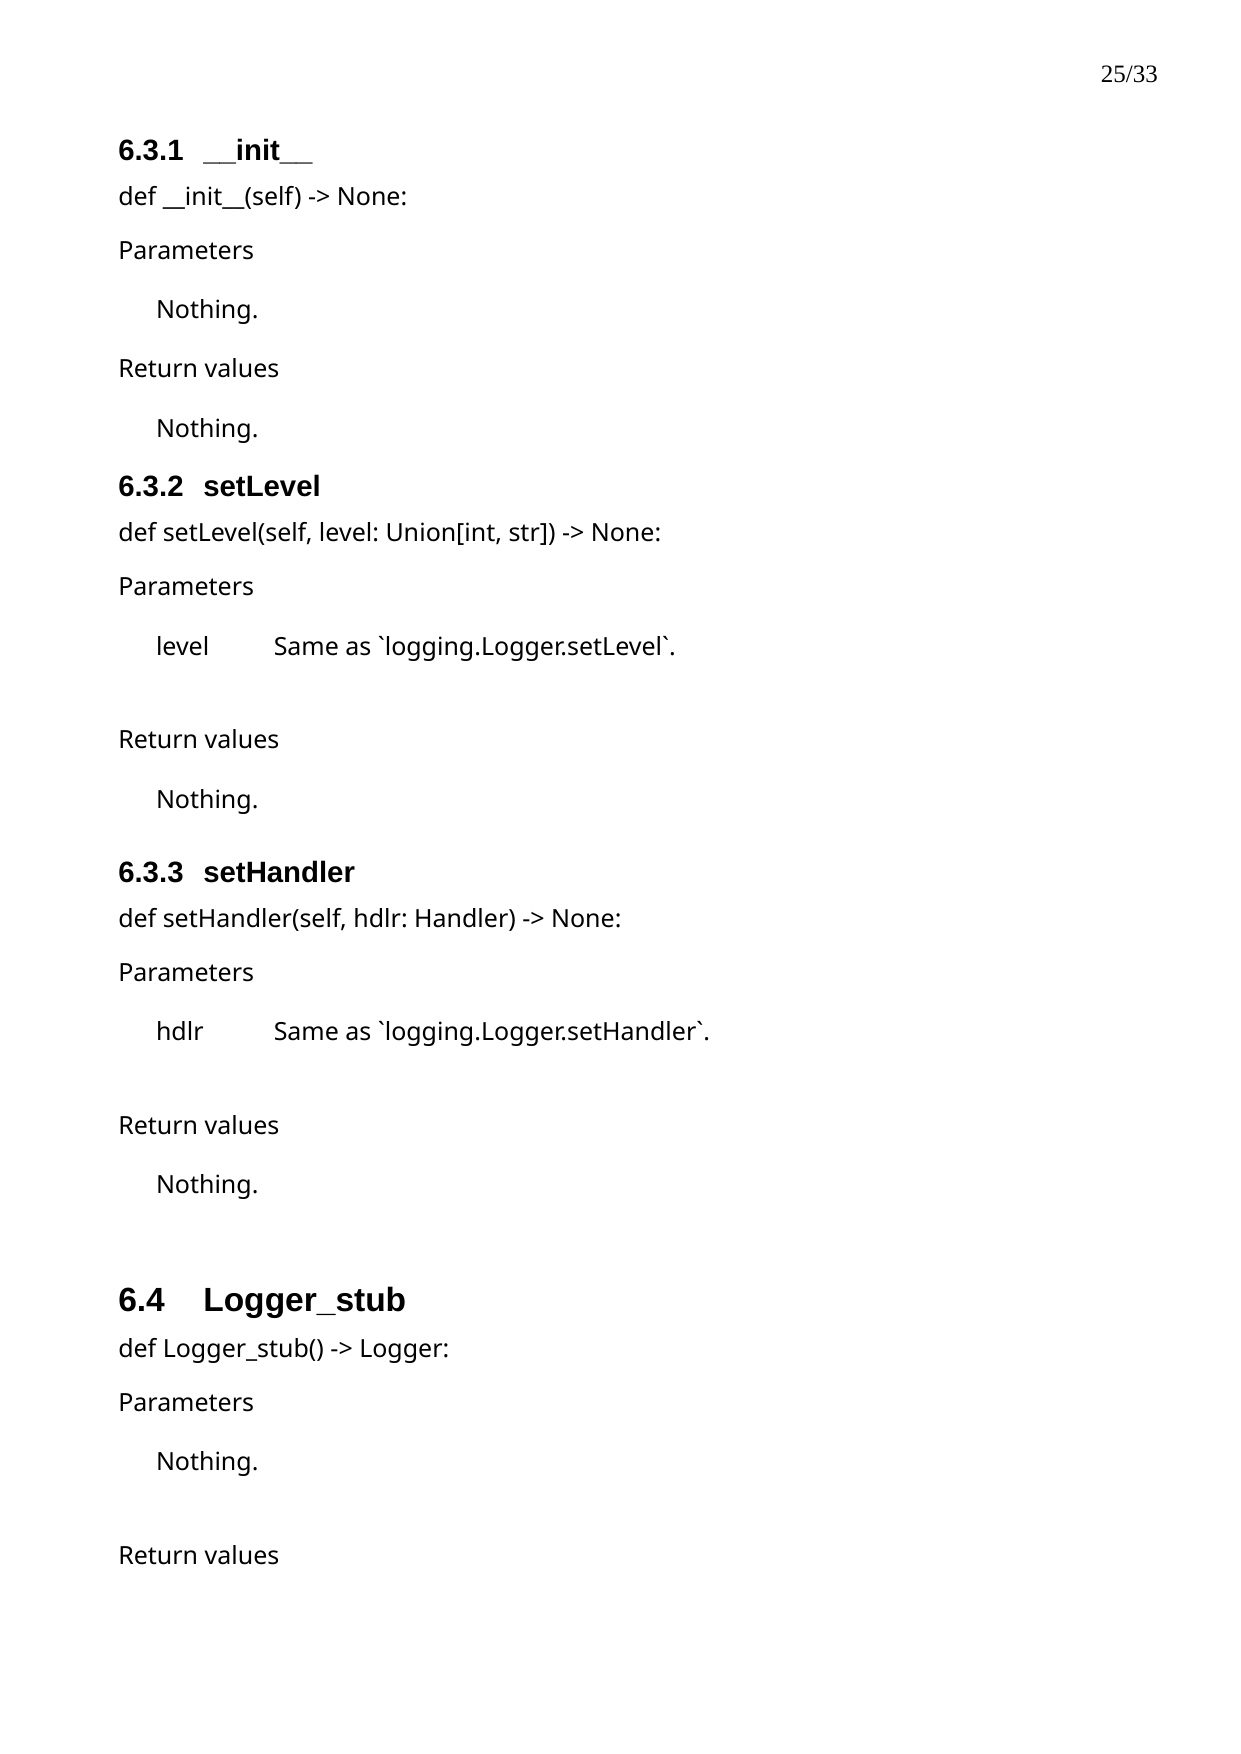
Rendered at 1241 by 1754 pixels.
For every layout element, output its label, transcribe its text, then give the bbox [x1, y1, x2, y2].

subtitle setHandler [118, 854, 1157, 888]
text Parameters [118, 954, 1157, 989]
text Return values [118, 351, 1157, 385]
table_header Nothing. [150, 1161, 321, 1211]
text Return values [118, 1108, 1157, 1142]
subtitle setLevel [118, 469, 1157, 503]
table_header hdlr [150, 1008, 268, 1054]
text Parameters [118, 569, 1157, 603]
table_header Same as `logging.Logger.setHandler`. [268, 1008, 1158, 1054]
table_header [321, 776, 1159, 840]
table_header [321, 1161, 1159, 1211]
table_header level [150, 623, 268, 668]
subtitle Logger_stub [118, 1279, 1157, 1318]
table_header Nothing. [150, 1438, 304, 1484]
table_header Nothing. [150, 776, 321, 840]
table_header Nothing. [150, 405, 292, 454]
text def Logger_stub() -> Logger: [118, 1331, 1157, 1365]
table_header [304, 1438, 1158, 1484]
subtitle __init__ [118, 133, 1157, 166]
text Return values [118, 722, 1157, 756]
table_header [292, 405, 1158, 454]
text def setHandler(self, hdlr: Handler) -> None: [118, 901, 1157, 935]
table_header [292, 286, 1158, 351]
text def setLevel(self, level: Union[int, str]) -> None: [118, 515, 1157, 549]
table_header Same as `logging.Logger.setLevel`. [268, 623, 1158, 668]
text Parameters [118, 233, 1157, 267]
text def __init__(self) -> None: [118, 179, 1157, 213]
text Return values [118, 1537, 1157, 1572]
table_header Nothing. [150, 286, 292, 351]
text Parameters [118, 1384, 1157, 1418]
